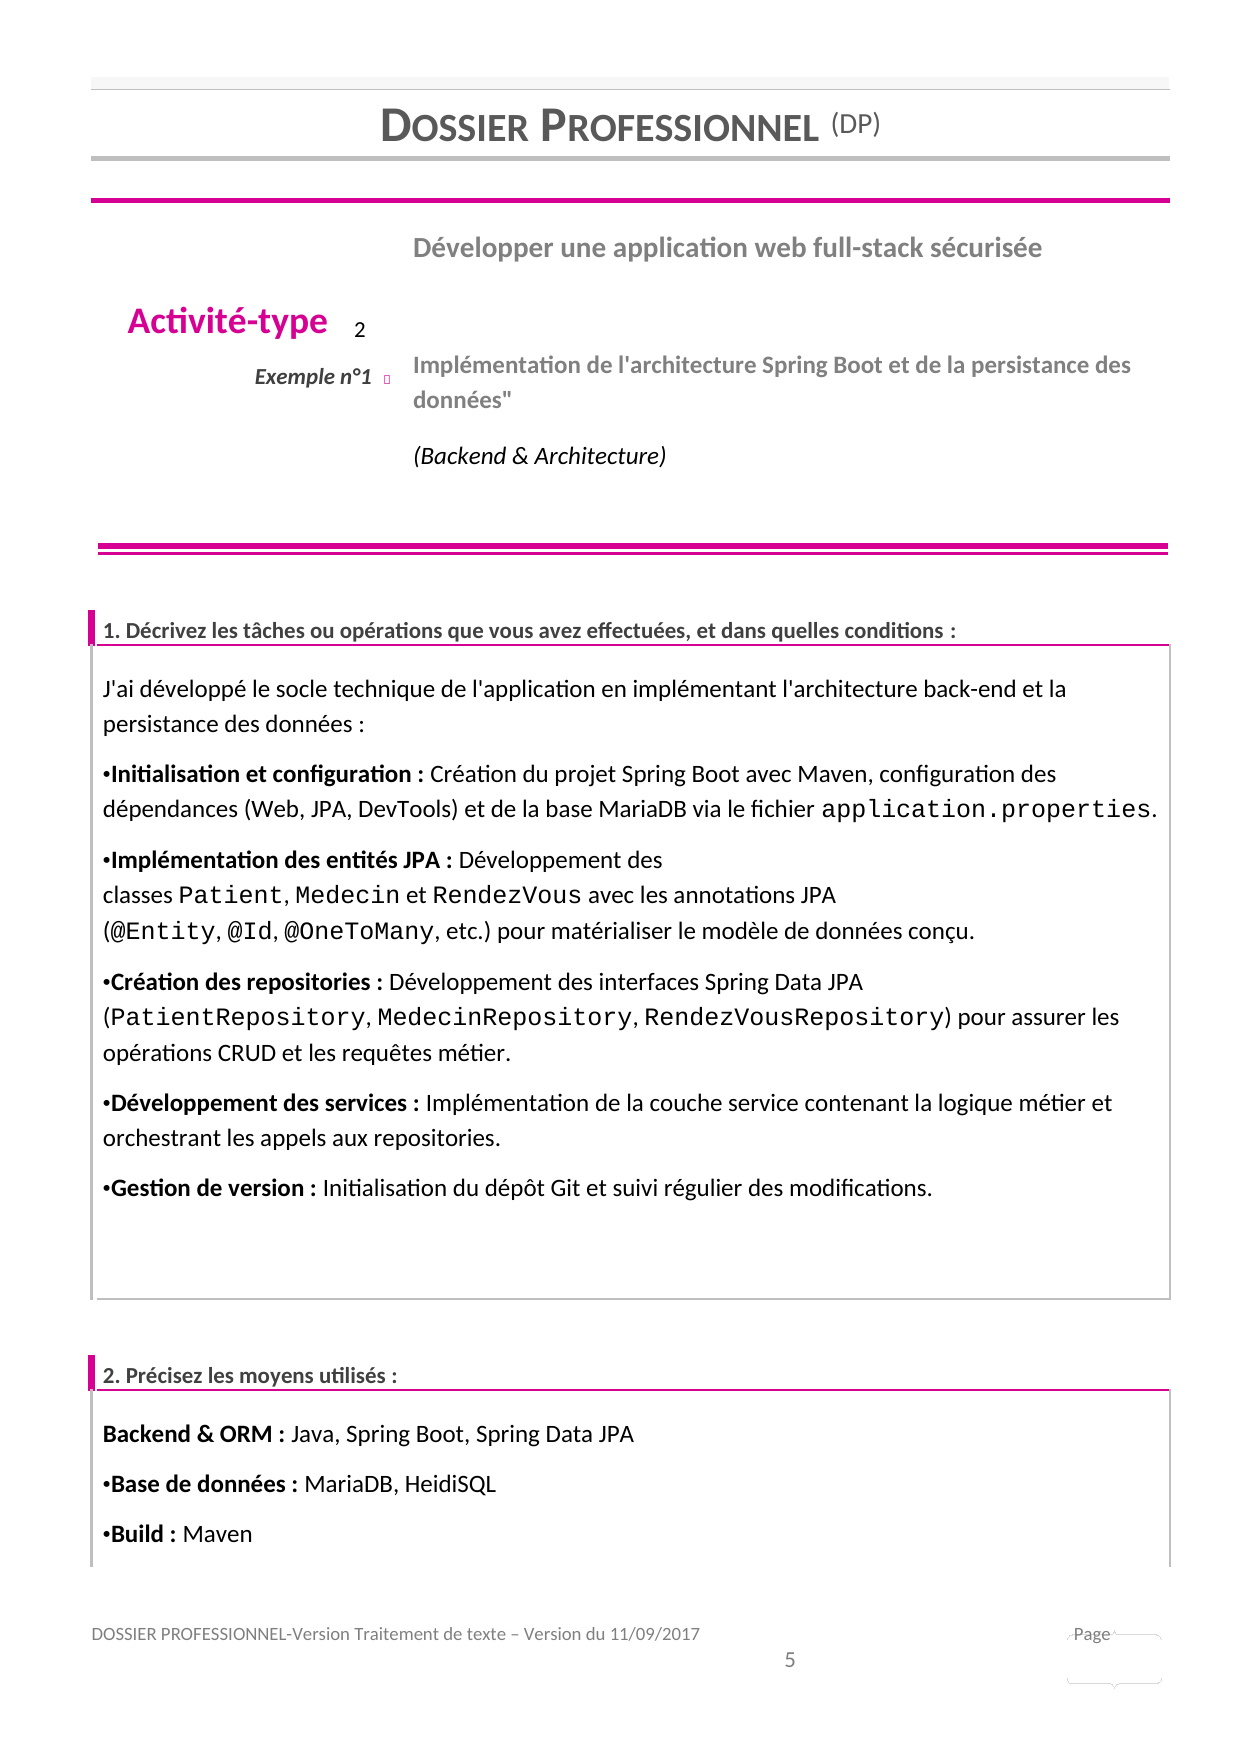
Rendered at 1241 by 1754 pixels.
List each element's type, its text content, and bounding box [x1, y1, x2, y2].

table_cell Implémentation de l'architecture Spring Boot et de la persistance des données" (Backend & Architecture) [402, 343, 1169, 542]
table_header Activité-type [91, 223, 343, 343]
table_header 2 [343, 223, 402, 343]
table_cell [1110, 1300, 1169, 1334]
table_cell Exemple n°1  [91, 343, 402, 542]
table_cell [91, 1334, 1169, 1355]
table_cell 2. Précisez les moyens utilisés : [95, 1355, 1169, 1389]
table_cell [91, 1298, 1110, 1334]
table_cell [93, 1389, 1169, 1413]
table_cell [91, 543, 1169, 589]
table_cell 1. Décrivez les tâches ou opérations que vous avez effectuées, et dans quelles conditions : [95, 610, 1169, 644]
table_cell Backend & ORM : Java, Spring Boot, Spring Data JPA Base de données : MariaDB, HeidiSQL Build : Maven IDE & Outils : Eclipse, Git, GitHub [93, 1413, 1169, 1567]
table_cell J'ai développé le socle technique de l'application en implémentant l'architecture back-end et la persistance des données : Initialisation et configuration : Création du projet Spring Boot avec Maven, configuration des dépendances (Web, JPA, DevTools) et de la base MariaDB via le fichier application.properties. Implémentation des entités JPA : Développement des classes Patient, Medecin et RendezVous avec les annotations JPA (@Entity, @Id, @OneToMany, etc.) pour matérialiser le modèle de données conçu. Création des repositories : Développement des interfaces Spring Data JPA (PatientRepository, MedecinRepository, RendezVousRepository) pour assurer les opérations CRUD et les requêtes métier. Développement des services : Implémentation de la couche service contenant la logique métier et orchestrant les appels aux repositories. Gestion de version : Initialisation du dépôt Git et suivi régulier des modifications. [93, 668, 1169, 1277]
table_cell [93, 1277, 1169, 1298]
table_header Développer une application web full-stack sécurisée [402, 223, 1169, 343]
table_cell [91, 589, 1169, 610]
table_cell [93, 644, 1169, 667]
